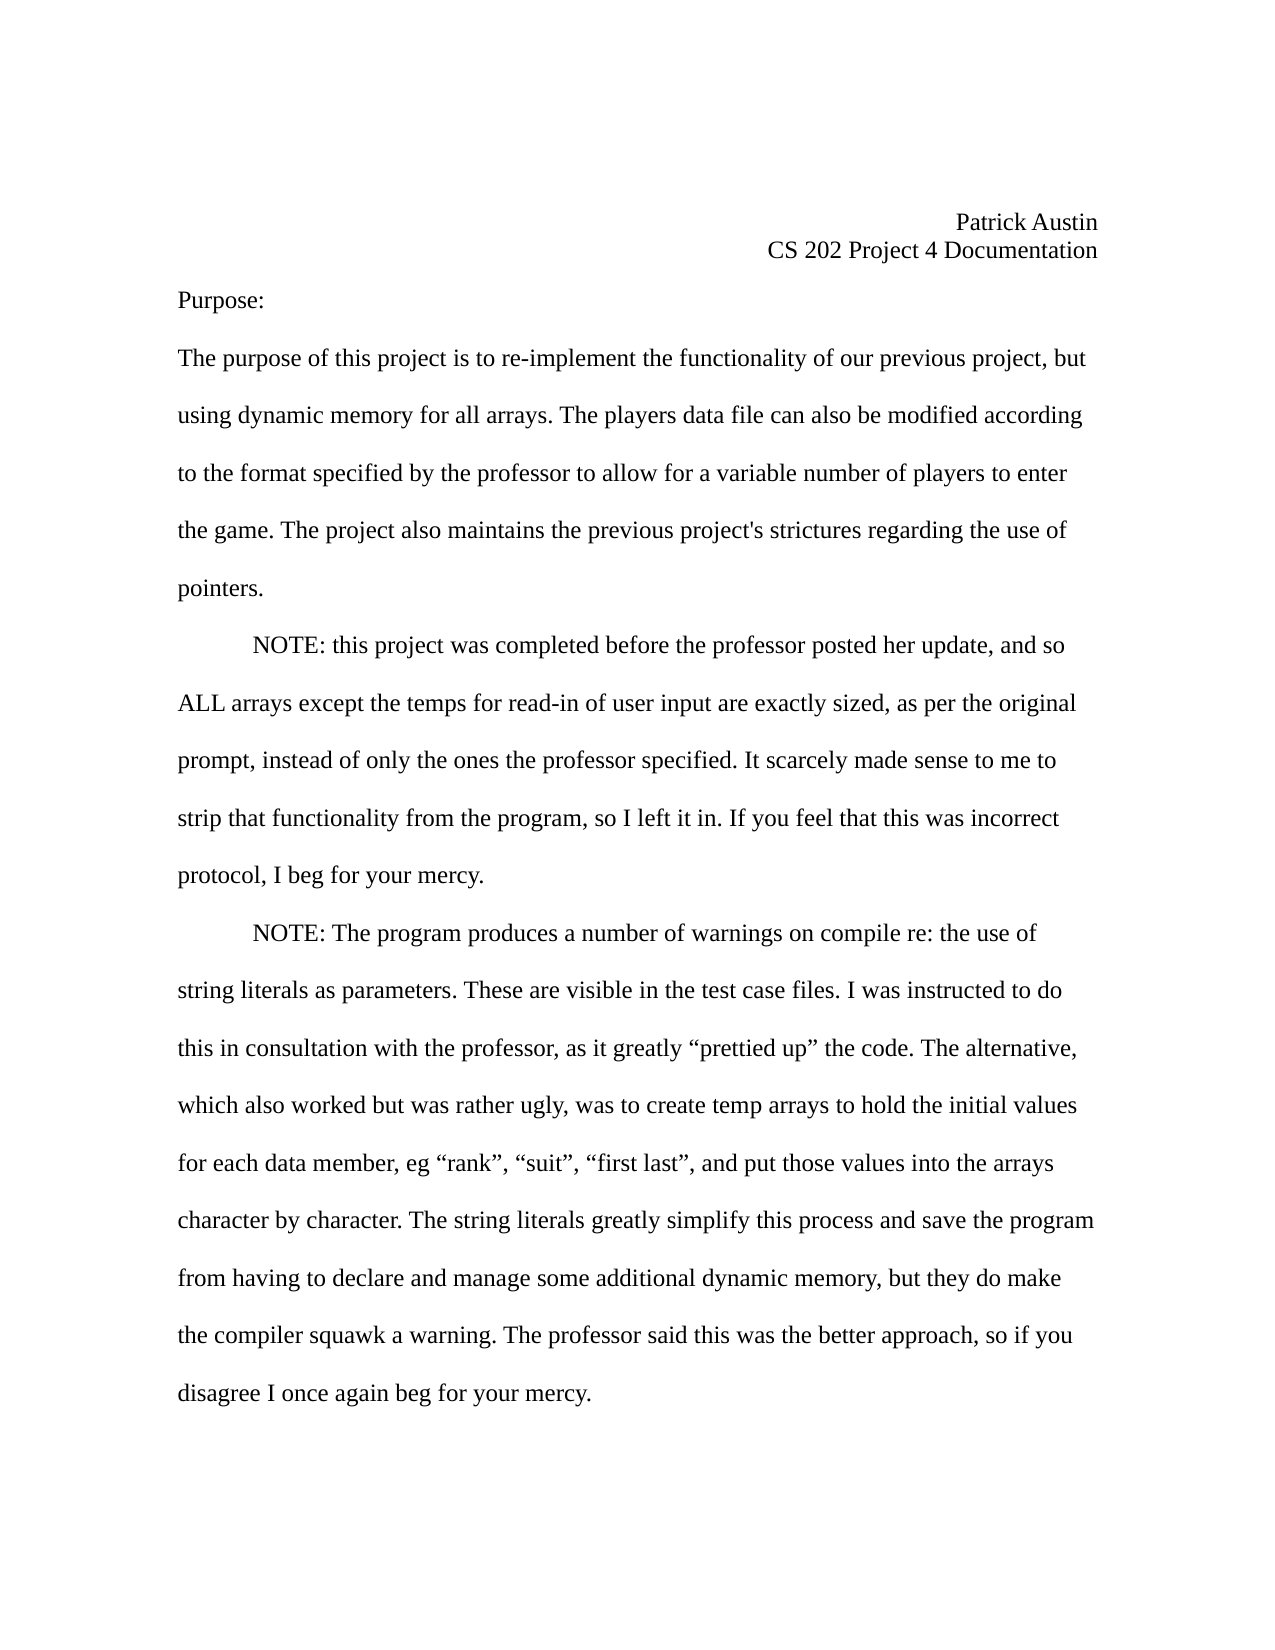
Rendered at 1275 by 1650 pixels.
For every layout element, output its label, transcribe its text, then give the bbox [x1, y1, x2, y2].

text Patrick Austin CS 202 Project 4 Documentation [177, 207, 1098, 264]
text Purpose: The purpose of this project is to re-implement the functionality of our previous project, but using dynamic memory for all arrays. The players data file can also be modified according to the format specified by the professor to allow for a variable number of players to enter the game. The project also maintains the previous project's strictures regarding the use of pointers. NOTE: this project was completed before the professor posted her update, and so ALL arrays except the temps for read-in of user input are exactly sized, as per the original prompt, instead of only the ones the professor specified. It scarcely made sense to me to strip that functionality from the program, so I left it in. If you feel that this was incorrect protocol, I beg for your mercy. NOTE: The program produces a number of warnings on compile re: the use of string literals as parameters. These are visible in the test case files. I was instructed to do this in consultation with the professor, as it greatly “prettied up” the code. The alternative, which also worked but was rather ugly, was to create temp arrays to hold the initial values for each data member, eg “rank”, “suit”, “first last”, and put those values into the arrays character by character. The string literals greatly simplify this process and save the program from having to declare and manage some additional dynamic memory, but they do make the compiler squawk a warning. The professor said this was the better approach, so if you disagree I once again beg for your mercy. [177, 285, 1098, 1406]
